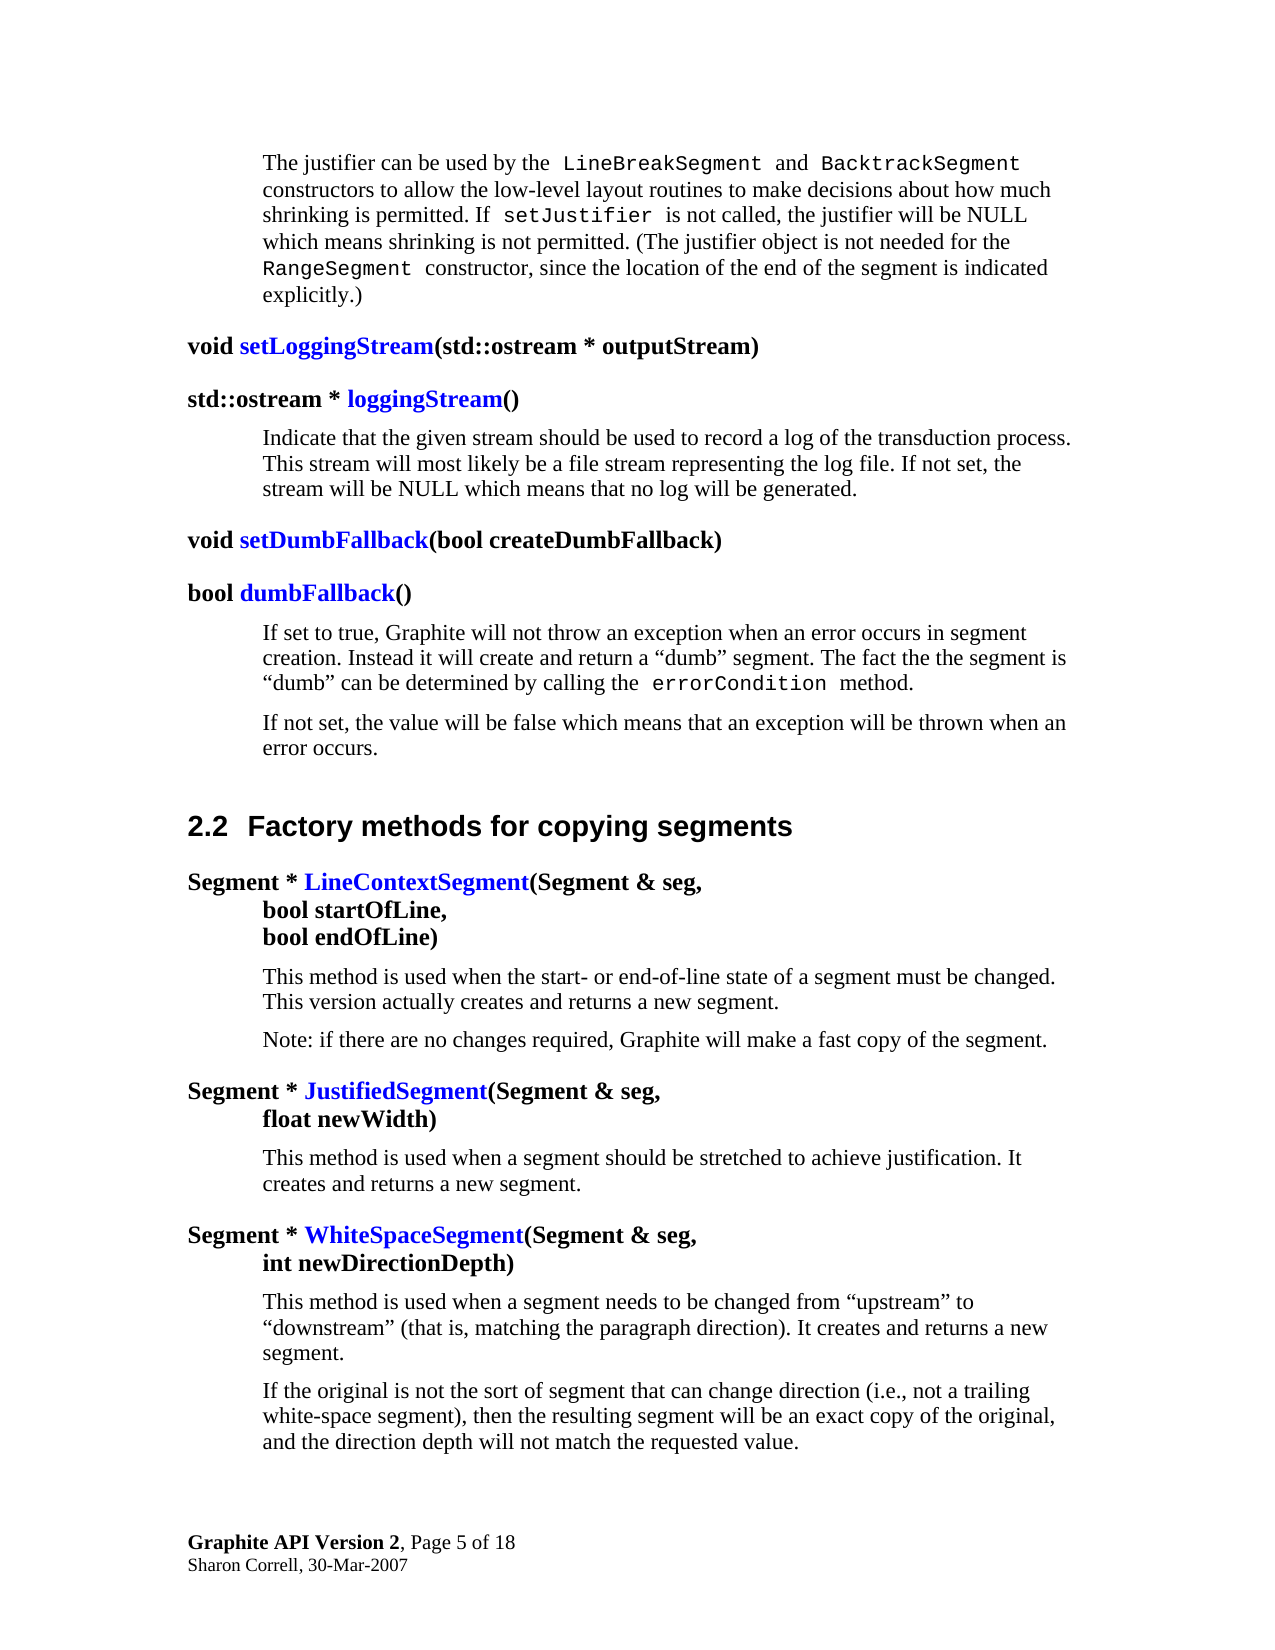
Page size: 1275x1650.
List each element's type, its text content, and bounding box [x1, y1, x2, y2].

subtitle Factory methods for copying segments [187, 810, 1087, 843]
text This method is used when a segment needs to be changed from “upstream” to “downstream” (that is, matching the paragraph direction). It creates and returns a new segment. [262, 1289, 1087, 1365]
text Note: if there are no changes required, Graphite will make a fast copy of the segment. [262, 1027, 1087, 1052]
text Segment * WhiteSpaceSegment(Segment & seg, int newDirectionDepth) [187, 1221, 1087, 1277]
text Segment * JustifiedSegment(Segment & seg, float newWidth) [187, 1077, 1087, 1133]
text Indicate that the given stream should be used to record a log of the transduction process. This stream will most likely be a file stream representing the log file. If not set, the stream will be NULL which means that no log will be generated. [262, 425, 1087, 502]
text Segment * LineContextSegment(Segment & seg, bool startOfLine, bool endOfLine) [187, 868, 1087, 951]
text bool dumbFallback() [187, 579, 1087, 607]
text If not set, the value will be false which means that an exception will be thrown when an error occurs. [262, 709, 1087, 760]
text The justifier can be used by the LineBreakSegment and BacktrackSegment constructors to allow the low-level layout routines to make decisions about how much shrinking is permitted. If setJustifier is not called, the justifier will be NULL which means shrinking is not permitted. (The justifier object is not needed for the RangeSegment constructor, since the location of the end of the segment is indicated explicitly.) [262, 150, 1087, 307]
text This method is used when a segment should be stretched to achieve justification. It creates and returns a new segment. [262, 1145, 1087, 1196]
text std::ostream * loggingStream() [187, 385, 1087, 413]
text void setDumbFallback(bool createDumbFallback) [187, 527, 1087, 554]
text If set to true, Graphite will not throw an exception when an error occurs in segment creation. Instead it will create and return a “dumb” segment. The fact the the segment is “dumb” can be determined by calling the errorCondition method. [262, 619, 1087, 697]
text If the original is not the sort of segment that can change direction (i.e., not a trailing white-space segment), then the resulting segment will be an exact copy of the original, and the direction depth will not match the requested value. [262, 1378, 1087, 1454]
text void setLoggingStream(std::ostream * outputStream) [187, 332, 1087, 360]
text This method is used when the start- or end-of-line state of a segment must be changed. This version actually creates and returns a new segment. [262, 964, 1087, 1014]
